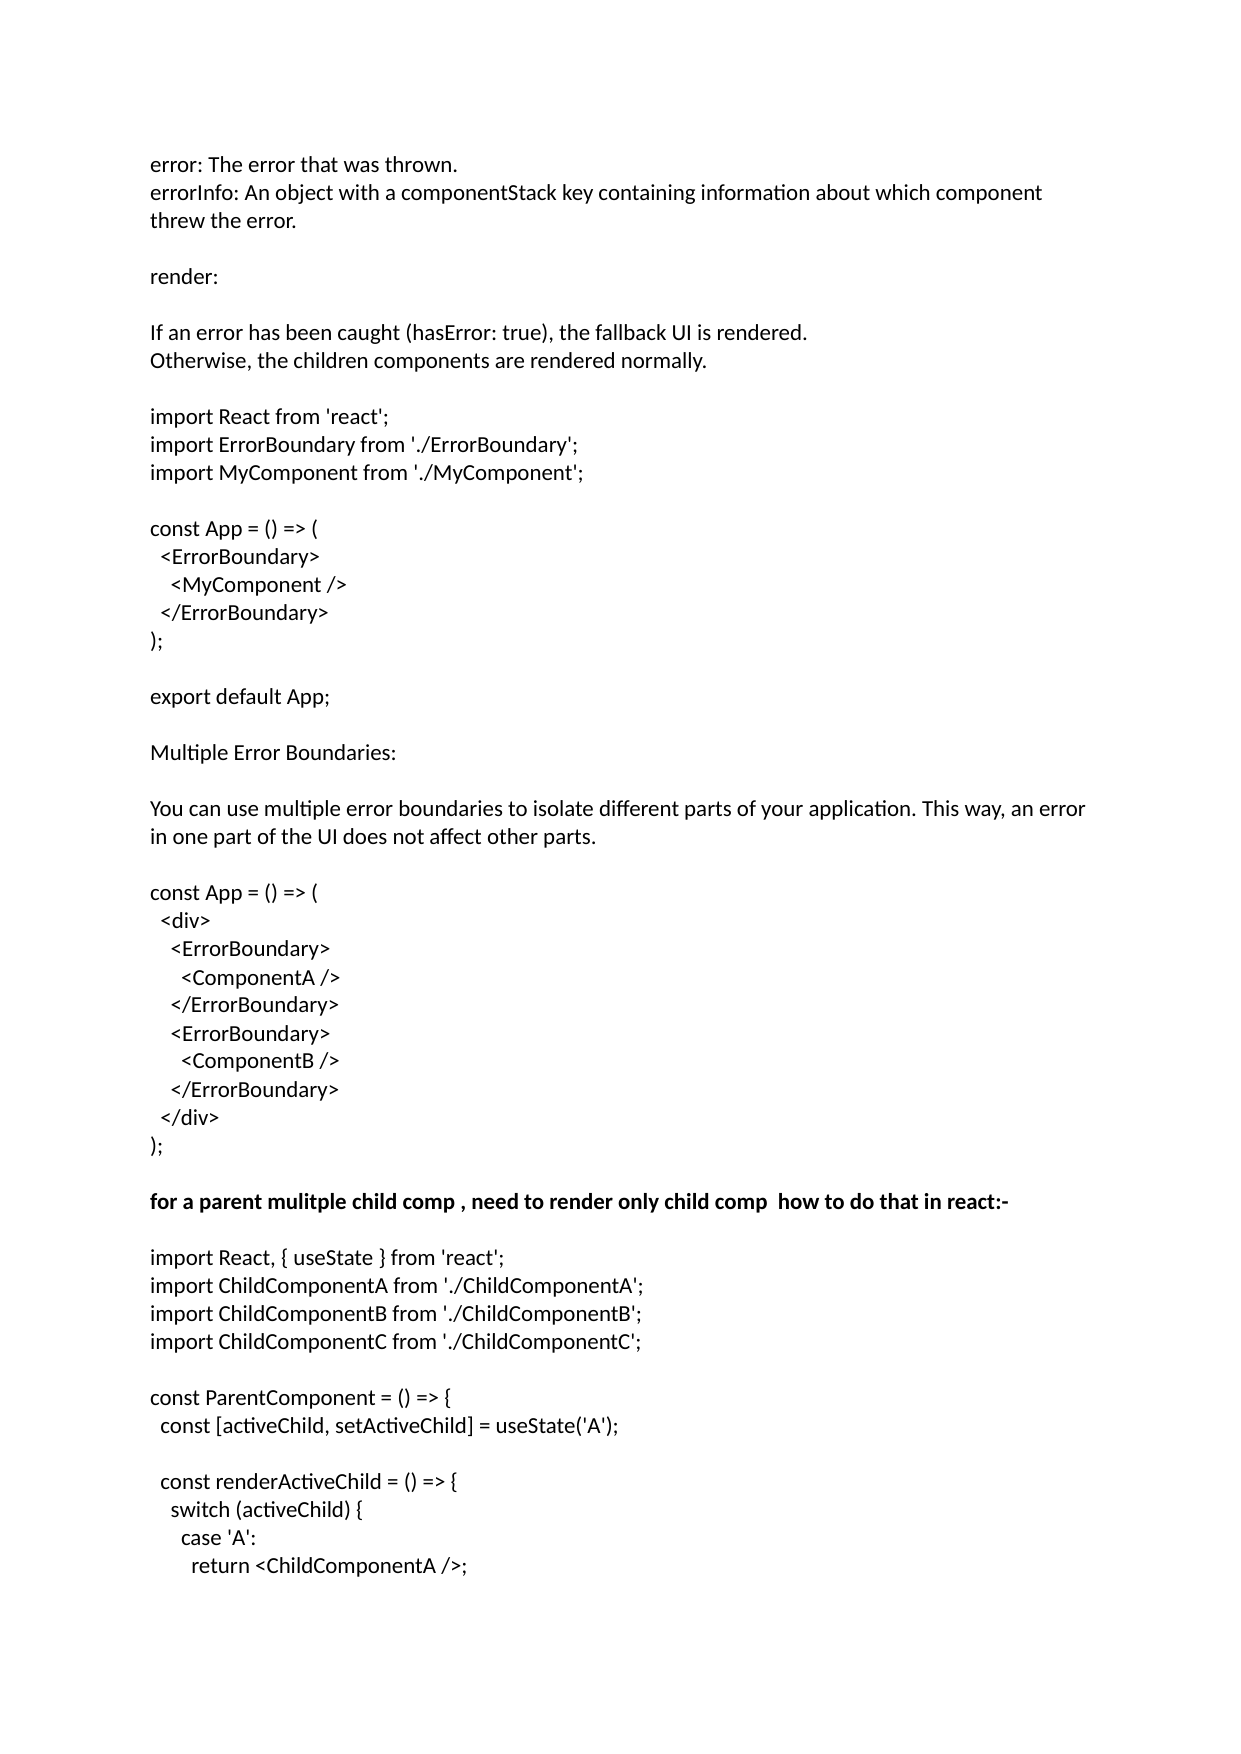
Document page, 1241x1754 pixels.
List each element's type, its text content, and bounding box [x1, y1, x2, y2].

text import ChildComponentB from './ChildComponentB'; [150, 1299, 1090, 1327]
text import React, { useState } from 'react'; [150, 1243, 1090, 1271]
text <MyComponent /> [150, 570, 1090, 598]
text import ChildComponentC from './ChildComponentC'; [150, 1327, 1090, 1355]
text import MyComponent from './MyComponent'; [150, 458, 1090, 486]
text return <ChildComponentA />; [150, 1551, 1090, 1579]
text render: [150, 262, 1090, 290]
text case 'A': [150, 1523, 1090, 1551]
text export default App; [150, 682, 1090, 710]
text <ErrorBoundary> [150, 542, 1090, 570]
text ); [150, 626, 1090, 654]
text </ErrorBoundary> [150, 991, 1090, 1019]
text const ParentComponent = () => { [150, 1383, 1090, 1411]
text <div> [150, 907, 1090, 934]
text import ErrorBoundary from './ErrorBoundary'; [150, 430, 1090, 458]
text for a parent mulitple child comp , need to render only child comp how to do that in react:- [150, 1187, 1090, 1215]
text import ChildComponentA from './ChildComponentA'; [150, 1271, 1090, 1299]
text Otherwise, the children components are rendered normally. [150, 346, 1090, 374]
text errorInfo: An object with a componentStack key containing information about which component threw the error. [150, 178, 1090, 234]
text const App = () => ( [150, 514, 1090, 542]
text <ComponentB /> [150, 1047, 1090, 1075]
text switch (activeChild) { [150, 1495, 1090, 1523]
text const renderActiveChild = () => { [150, 1467, 1090, 1495]
text </ErrorBoundary> [150, 598, 1090, 626]
text error: The error that was thrown. [150, 150, 1090, 178]
text const App = () => ( [150, 878, 1090, 907]
text Multiple Error Boundaries: [150, 738, 1090, 766]
text import React from 'react'; [150, 402, 1090, 430]
text You can use multiple error boundaries to isolate different parts of your application. This way, an error in one part of the UI does not affect other parts. [150, 794, 1090, 851]
text If an error has been caught (hasError: true), the fallback UI is rendered. [150, 318, 1090, 346]
text const [activeChild, setActiveChild] = useState('A'); [150, 1411, 1090, 1439]
text <ComponentA /> [150, 963, 1090, 991]
text </ErrorBoundary> [150, 1075, 1090, 1103]
text ); [150, 1131, 1090, 1159]
text </div> [150, 1103, 1090, 1131]
text <ErrorBoundary> [150, 1019, 1090, 1047]
text <ErrorBoundary> [150, 934, 1090, 963]
